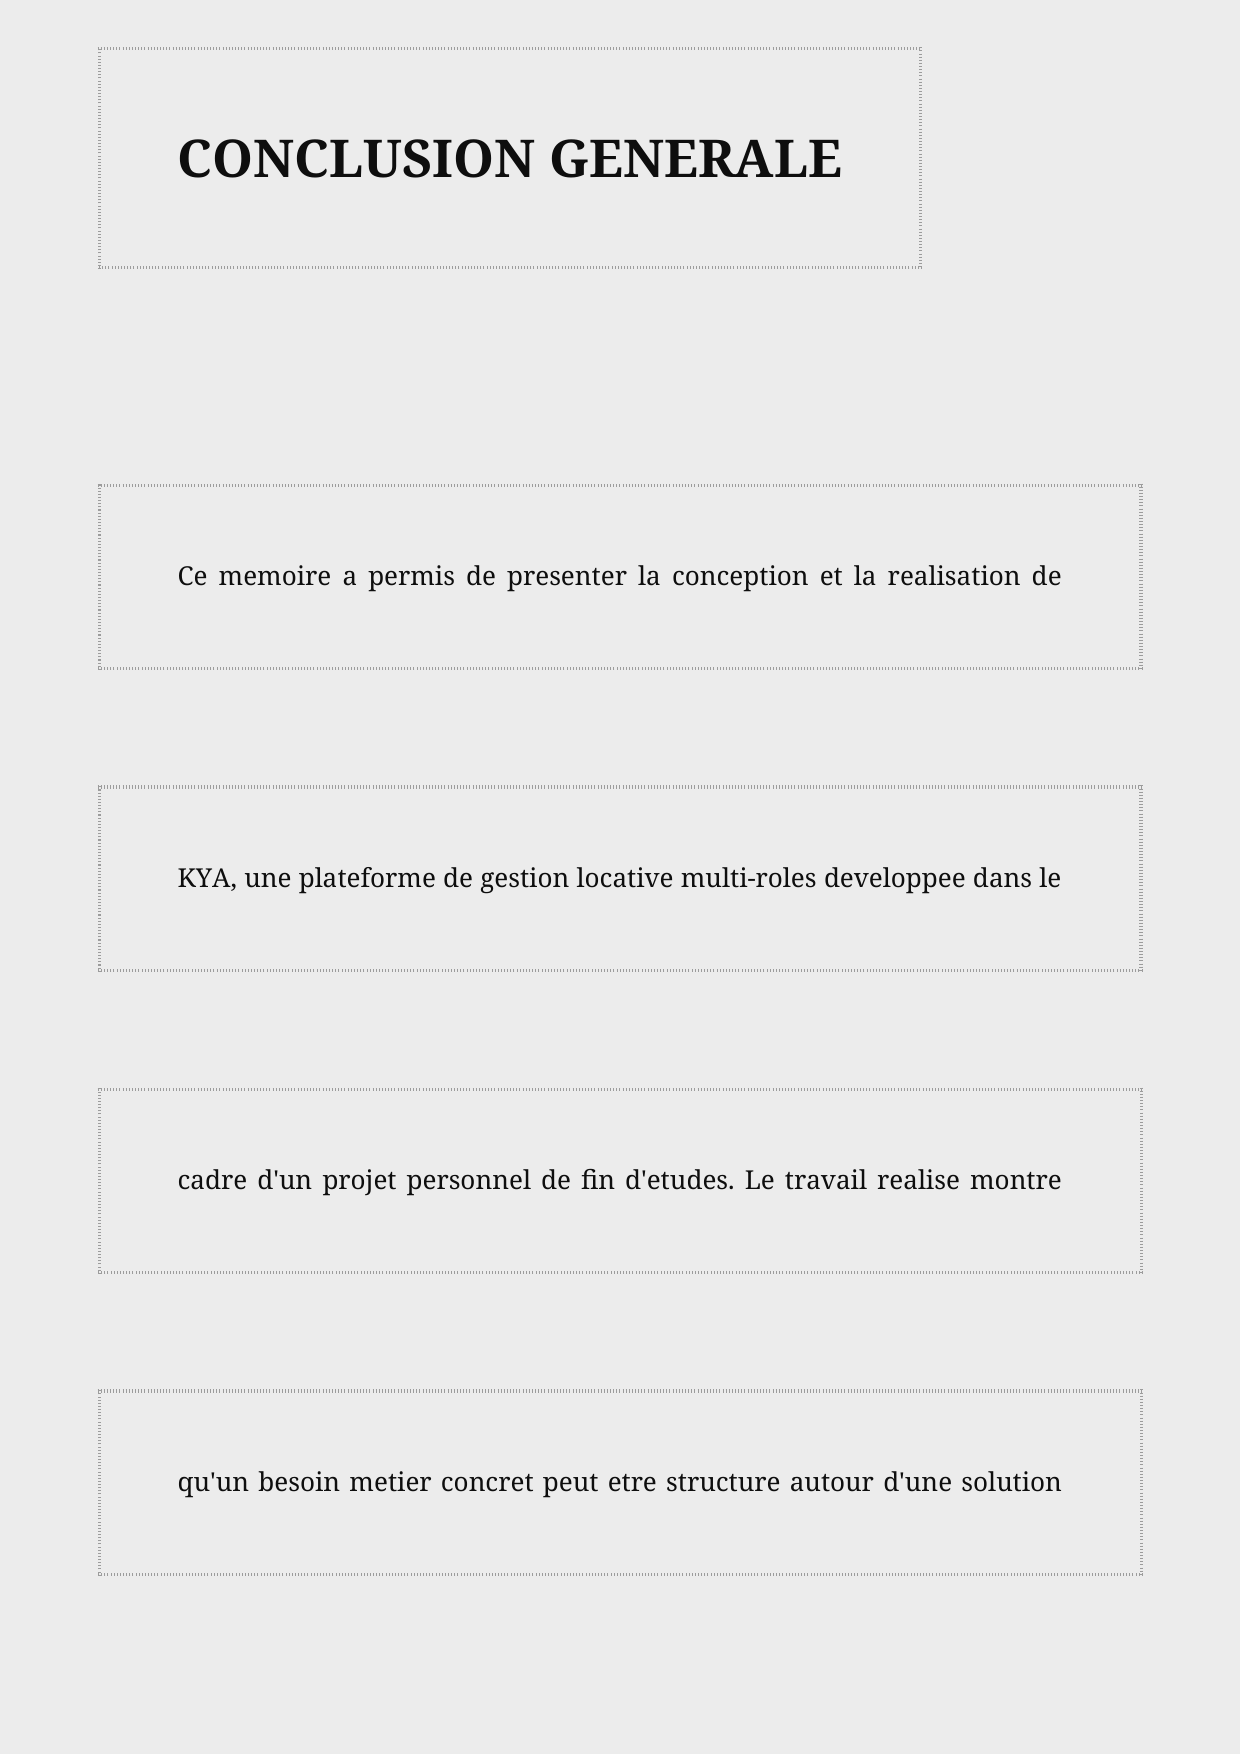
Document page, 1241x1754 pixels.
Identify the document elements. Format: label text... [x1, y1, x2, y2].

text CONCLUSION GENERALE [97, 47, 1143, 269]
text Ce memoire a permis de presenter la conception et la realisation de KYA, une plateforme de gestion locative multi-roles developpee dans le cadre d'un projet personnel de fin d'etudes. Le travail realise montre qu'un besoin metier concret peut etre structure autour d'une solution [97, 483, 1143, 1576]
